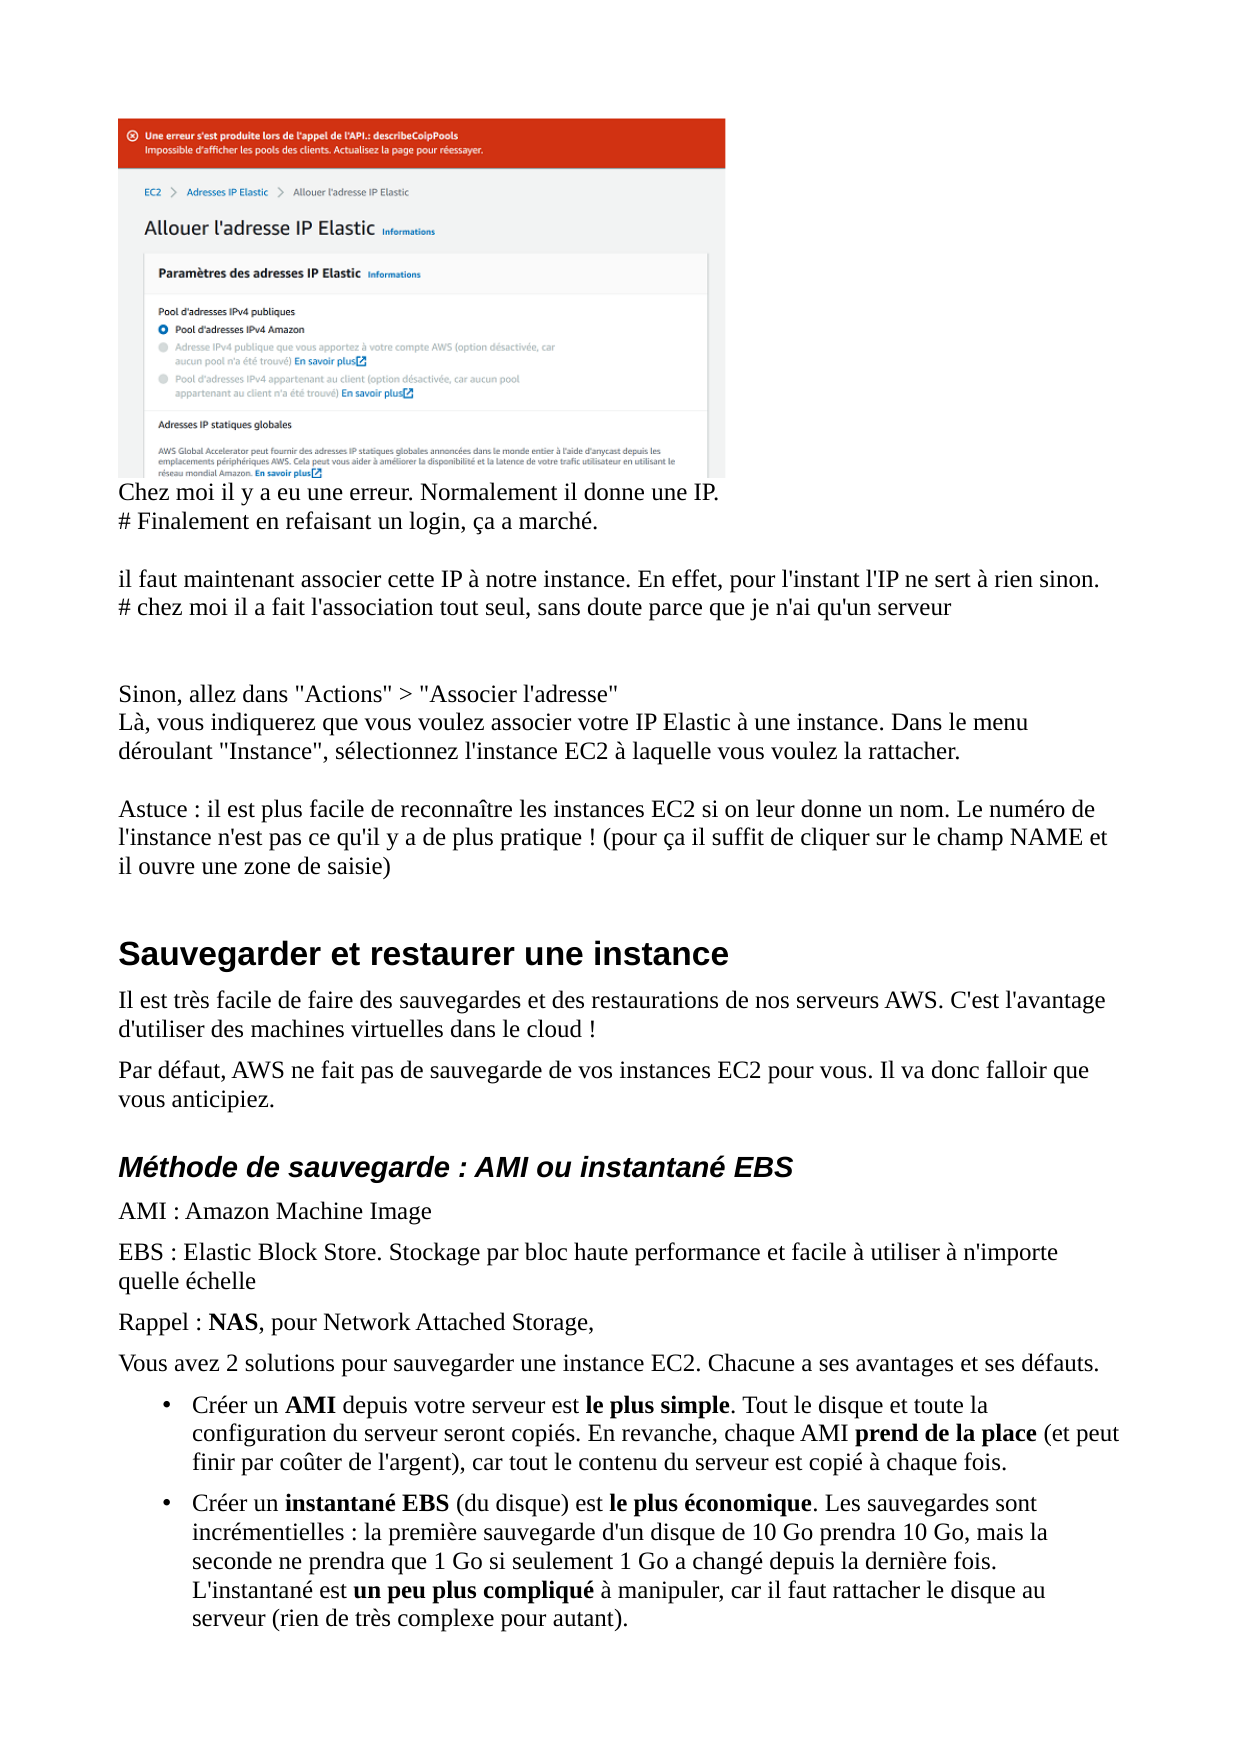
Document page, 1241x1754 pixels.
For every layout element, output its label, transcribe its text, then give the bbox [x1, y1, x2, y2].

text Rappel : NAS, pour Network Attached Storage, [118, 1307, 1122, 1336]
text Chez moi il y a eu une erreur. Normalement il donne une IP. [118, 477, 1122, 506]
subtitle Sauvegarder et restaurer une instance [118, 934, 1122, 972]
subtitle Méthode de sauvegarde : AMI ou instantané EBS [118, 1150, 1122, 1183]
text il faut maintenant associer cette IP à notre instance. En effet, pour l'instant l'IP ne sert à rien sinon. [118, 564, 1122, 592]
picture [118, 118, 726, 478]
text Là, vous indiquerez que vous voulez associer votre IP Elastic à une instance. Dans le menu déroulant "Instance", sélectionnez l'instance EC2 à laquelle vous voulez la rattacher. [118, 707, 1122, 765]
text AMI : Amazon Machine Image [118, 1196, 1122, 1225]
text Vous avez 2 solutions pour sauvegarder une instance EC2. Chacune a ses avantages et ses défauts. [118, 1348, 1122, 1377]
text # Finalement en refaisant un login, ça a marché. [118, 506, 1122, 535]
text # chez moi il a fait l'association tout seul, sans doute parce que je n'ai qu'un serveur [118, 592, 1122, 621]
text Il est très facile de faire des sauvegardes et des restaurations de nos serveurs AWS. C'est l'avantage d'utiliser des machines virtuelles dans le cloud ! [118, 985, 1122, 1042]
text Astuce : il est plus facile de reconnaître les instances EC2 si on leur donne un nom. Le numéro de l'instance n'est pas ce qu'il y a de plus pratique ! (pour ça il suffit de cliquer sur le champ NAME et il ouvre une zone de saisie) [118, 794, 1122, 880]
text Sinon, allez dans "Actions" > "Associer l'adresse" [118, 679, 1122, 707]
text Par défaut, AWS ne fait pas de sauvegarde de vos instances EC2 pour vous. Il va donc falloir que vous anticipiez. [118, 1055, 1122, 1112]
list Créer un instantané EBS (du disque) est le plus économique. Les sauvegardes sont incrémentielles : la première sauvegarde d'un disque de 10 Go prendra 10 Go, mais la seconde ne prendra que 1 Go si seulement 1 Go a changé depuis la dernière fois. L'instantané est un peu plus compliqué à manipuler, car il faut rattacher le disque au serveur (rien de très complexe pour autant). [162, 1488, 1122, 1632]
list Créer un AMI depuis votre serveur est le plus simple. Tout le disque et toute la configuration du serveur seront copiés. En revanche, chaque AMI prend de la place (et peut finir par coûter de l'argent), car tout le contenu du serveur est copié à chaque fois. [162, 1390, 1122, 1476]
text EBS : Elastic Block Store. Stockage par bloc haute performance et facile à utiliser à n'importe quelle échelle [118, 1237, 1122, 1295]
